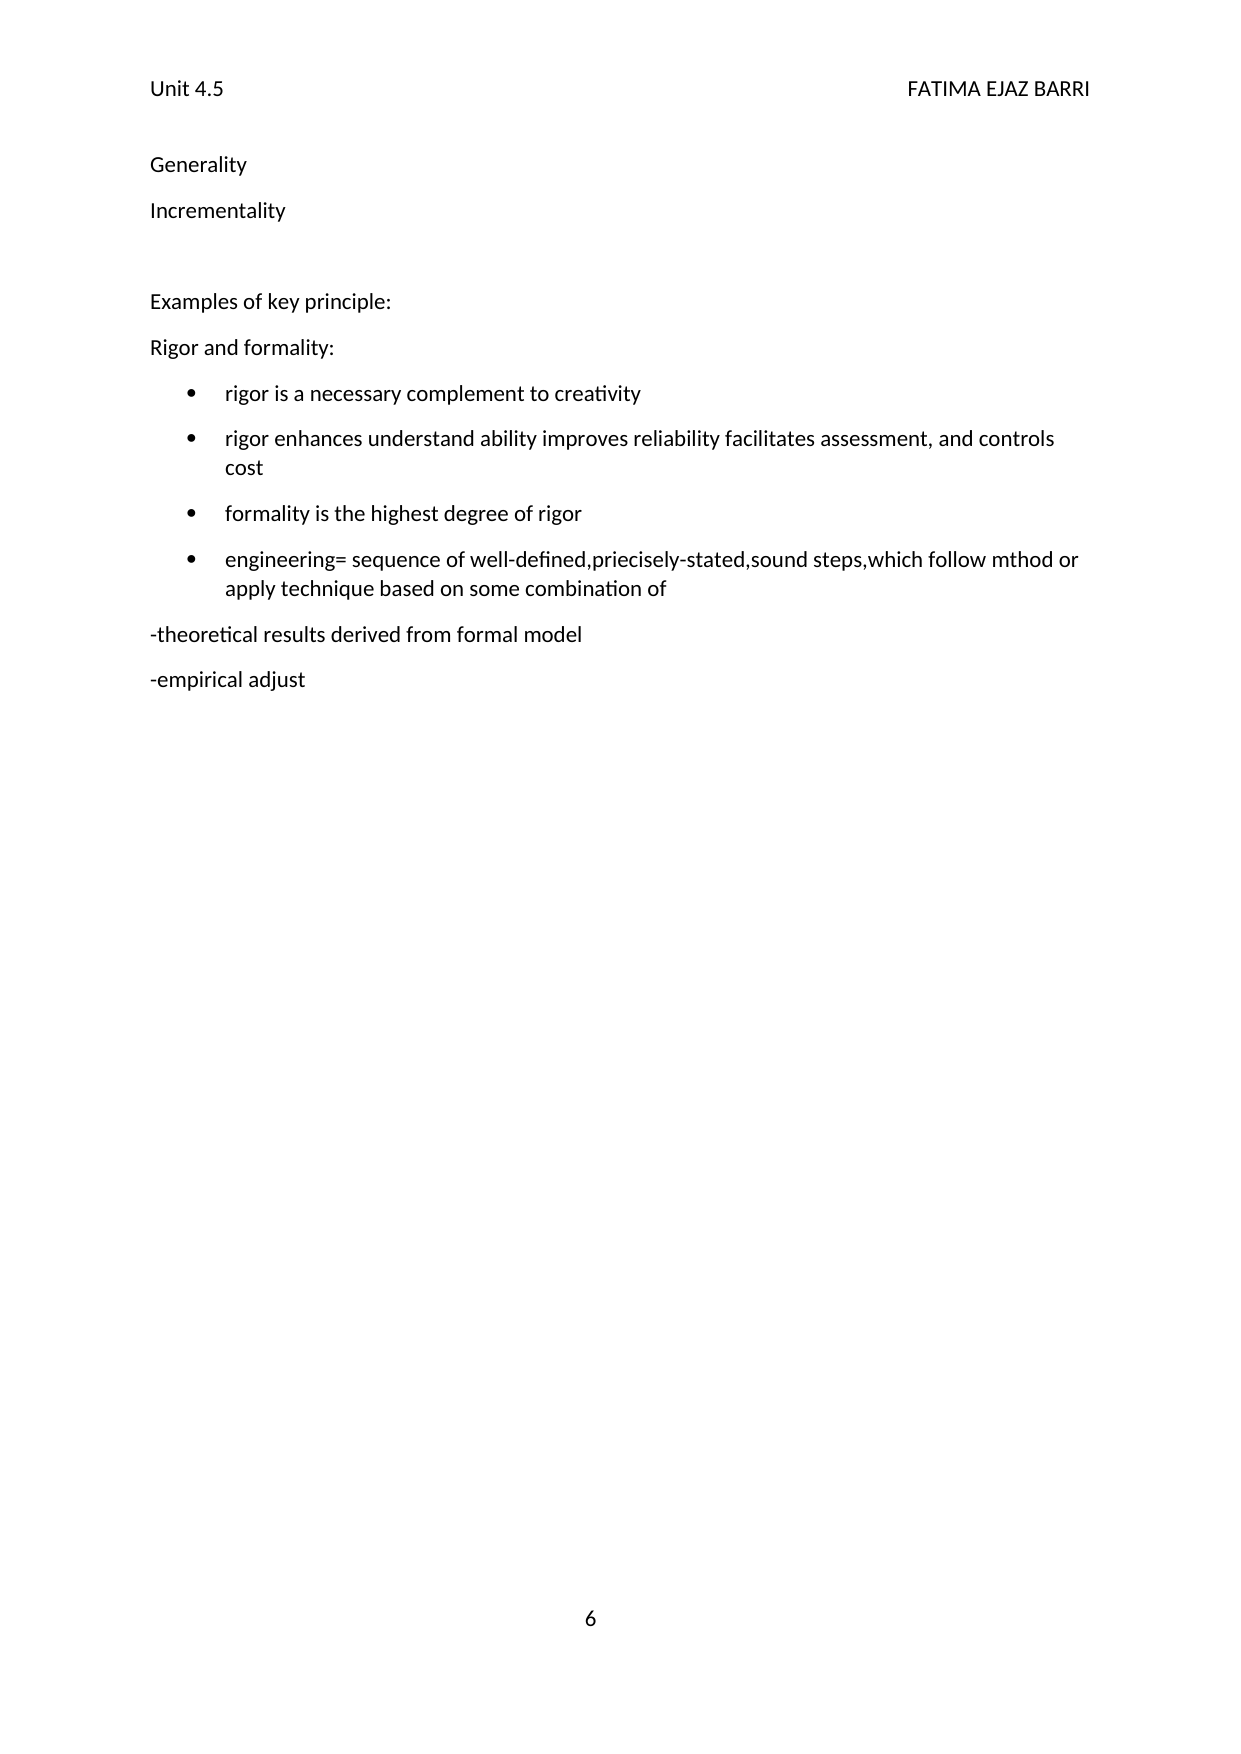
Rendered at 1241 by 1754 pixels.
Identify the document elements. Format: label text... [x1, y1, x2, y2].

list engineering= sequence of well-defined,priecisely-stated,sound steps,which follow mthod or apply technique based on some combination of [187, 545, 1090, 602]
text -empirical adjust [150, 665, 1090, 693]
text Generality [150, 150, 1090, 178]
list rigor is a necessary complement to creativity [187, 379, 1090, 407]
text -theoretical results derived from formal model [150, 620, 1090, 648]
text Examples of key principle: [150, 287, 1090, 315]
list formality is the highest degree of rigor [187, 499, 1090, 527]
list rigor enhances understand ability improves reliability facilitates assessment, and controls cost [187, 424, 1090, 481]
text Incrementality [150, 196, 1090, 224]
text Rigor and formality: [150, 333, 1090, 361]
